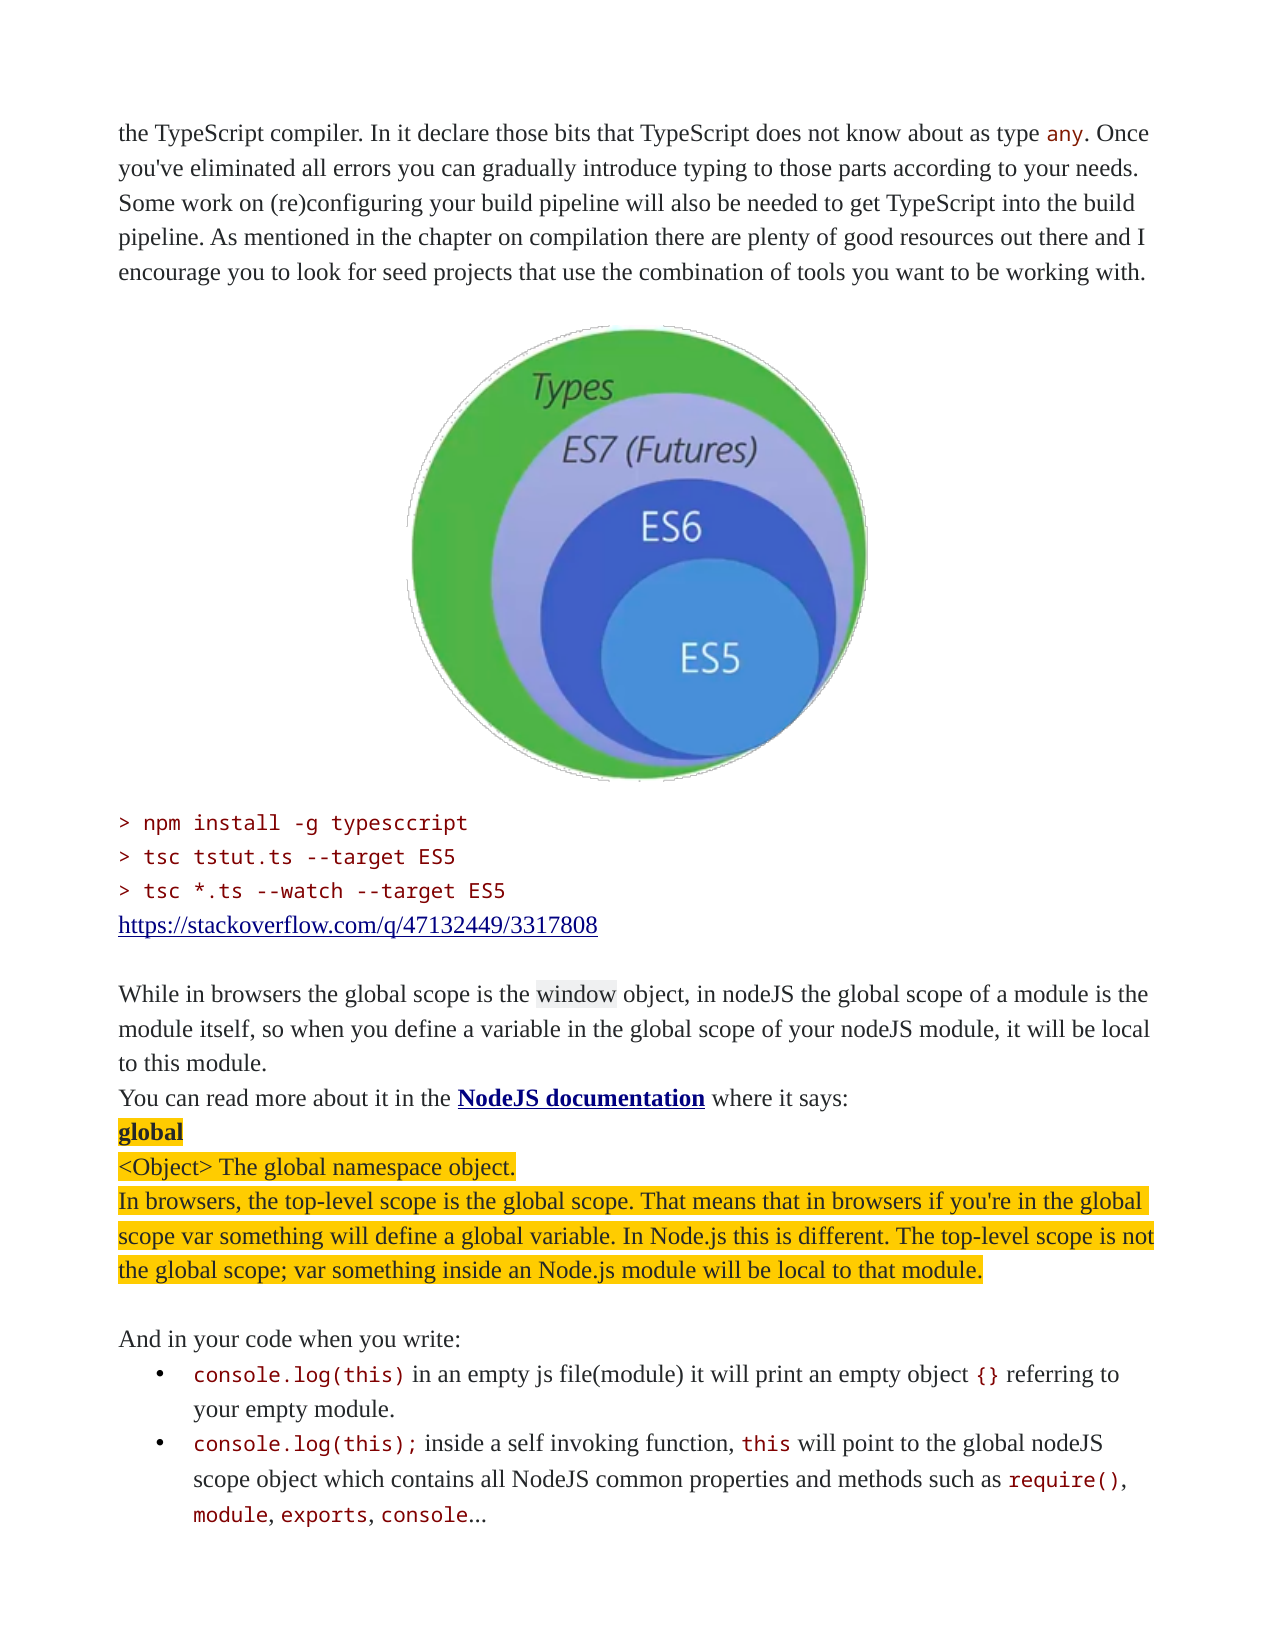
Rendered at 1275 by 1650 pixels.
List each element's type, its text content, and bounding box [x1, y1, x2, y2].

text https://stackoverflow.com/q/47132449/3317808 [118, 911, 1157, 939]
text global [118, 1117, 1157, 1146]
text Some work on (re)configuring your build pipeline will also be needed to get TypeScript into the build pipeline. As mentioned in the chapter on compilation there are plenty of good resources out there and I encourage you to look for seed projects that use the combination of tools you want to be working with. [118, 188, 1157, 286]
text the TypeScript compiler. In it declare those bits that TypeScript does not know about as type any. Once you've eliminated all errors you can gradually introduce typing to those parts according to your needs. [118, 118, 1157, 182]
picture [406, 325, 869, 782]
text In browsers, the top-level scope is the global scope. That means that in browsers if you're in the global scope var something will define a global variable. In Node.js this is different. The top-level scope is not the global scope; var something inside an Node.js module will be local to that module. [118, 1186, 1157, 1284]
text <Object> The global namespace object. [118, 1152, 1157, 1181]
text > npm install -g typesccript [118, 808, 1157, 837]
list console.log(this); inside a self invoking function, this will point to the global nodeJS scope object which contains all NodeJS common properties and methods such as require(), module, exports, console... [156, 1428, 1157, 1528]
text > tsc *.ts --watch --target ES5 [118, 877, 1157, 905]
text You can read more about it in the NodeJS documentation where it says: [118, 1083, 1157, 1112]
list console.log(this) in an empty js file(module) it will print an empty object {} referring to your empty module. [156, 1359, 1157, 1423]
text While in browsers the global scope is the window object, in nodeJS the global scope of a module is the module itself, so when you define a variable in the global scope of your nodeJS module, it will be local to this module. [118, 979, 1157, 1077]
text > tsc tstut.ts --target ES5 [118, 842, 1157, 871]
text And in your code when you write: [118, 1324, 1157, 1353]
